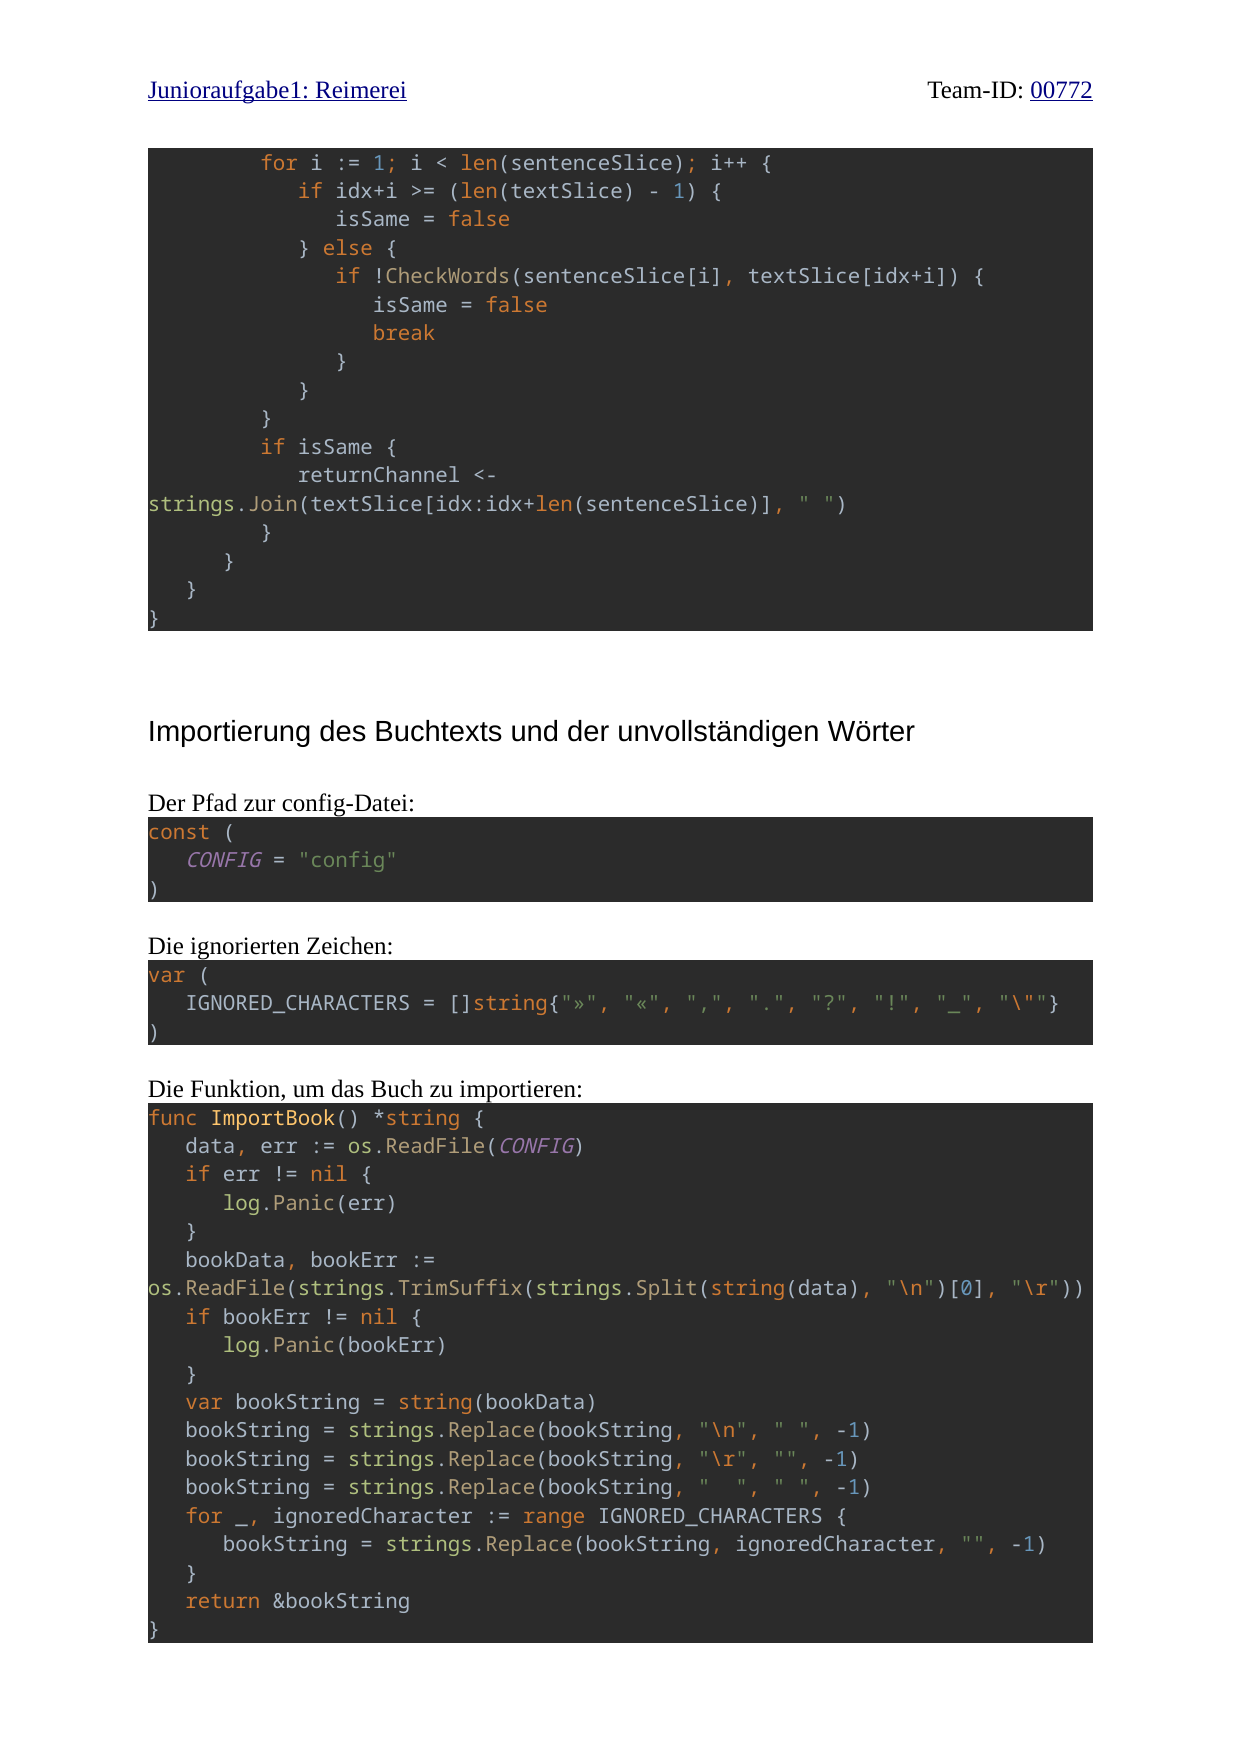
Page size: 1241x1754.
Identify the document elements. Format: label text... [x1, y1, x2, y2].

text var ( IGNORED_CHARACTERS = []string{"»", "«", ",", ".", "?", "!", "_", "\""} ) [148, 960, 1093, 1045]
text const ( CONFIG = "config" ) [148, 817, 1093, 902]
text func ImportBook() *string { data, err := os.ReadFile(CONFIG) if err != nil { log.Panic(err) } bookData, bookErr := os.ReadFile(strings.TrimSuffix(strings.Split(string(data), "\n")[0], "\r")) if bookErr != nil { log.Panic(bookErr) } var bookString = string(bookData) bookString = strings.Replace(bookString, "\n", " ", -1) bookString = strings.Replace(bookString, "\r", "", -1) bookString = strings.Replace(bookString, " ", " ", -1) for _, ignoredCharacter := range IGNORED_CHARACTERS { bookString = strings.Replace(bookString, ignoredCharacter, "", -1) } return &bookString } [148, 1103, 1093, 1643]
text for i := 1; i < len(sentenceSlice); i++ { if idx+i >= (len(textSlice) - 1) { isSame = false } else { if !CheckWords(sentenceSlice[i], textSlice[idx+i]) { isSame = false break } } } if isSame { returnChannel <- strings.Join(textSlice[idx:idx+len(sentenceSlice)], " ") } } } } [148, 148, 1093, 631]
text Die ignorierten Zeichen: [148, 931, 1093, 960]
text Die Funktion, um das Buch zu importieren: [148, 1074, 1093, 1103]
subtitle Importierung des Buchtexts und der unvollständigen Wörter [148, 713, 1093, 747]
text Der Pfad zur config-Datei: [148, 788, 1093, 817]
